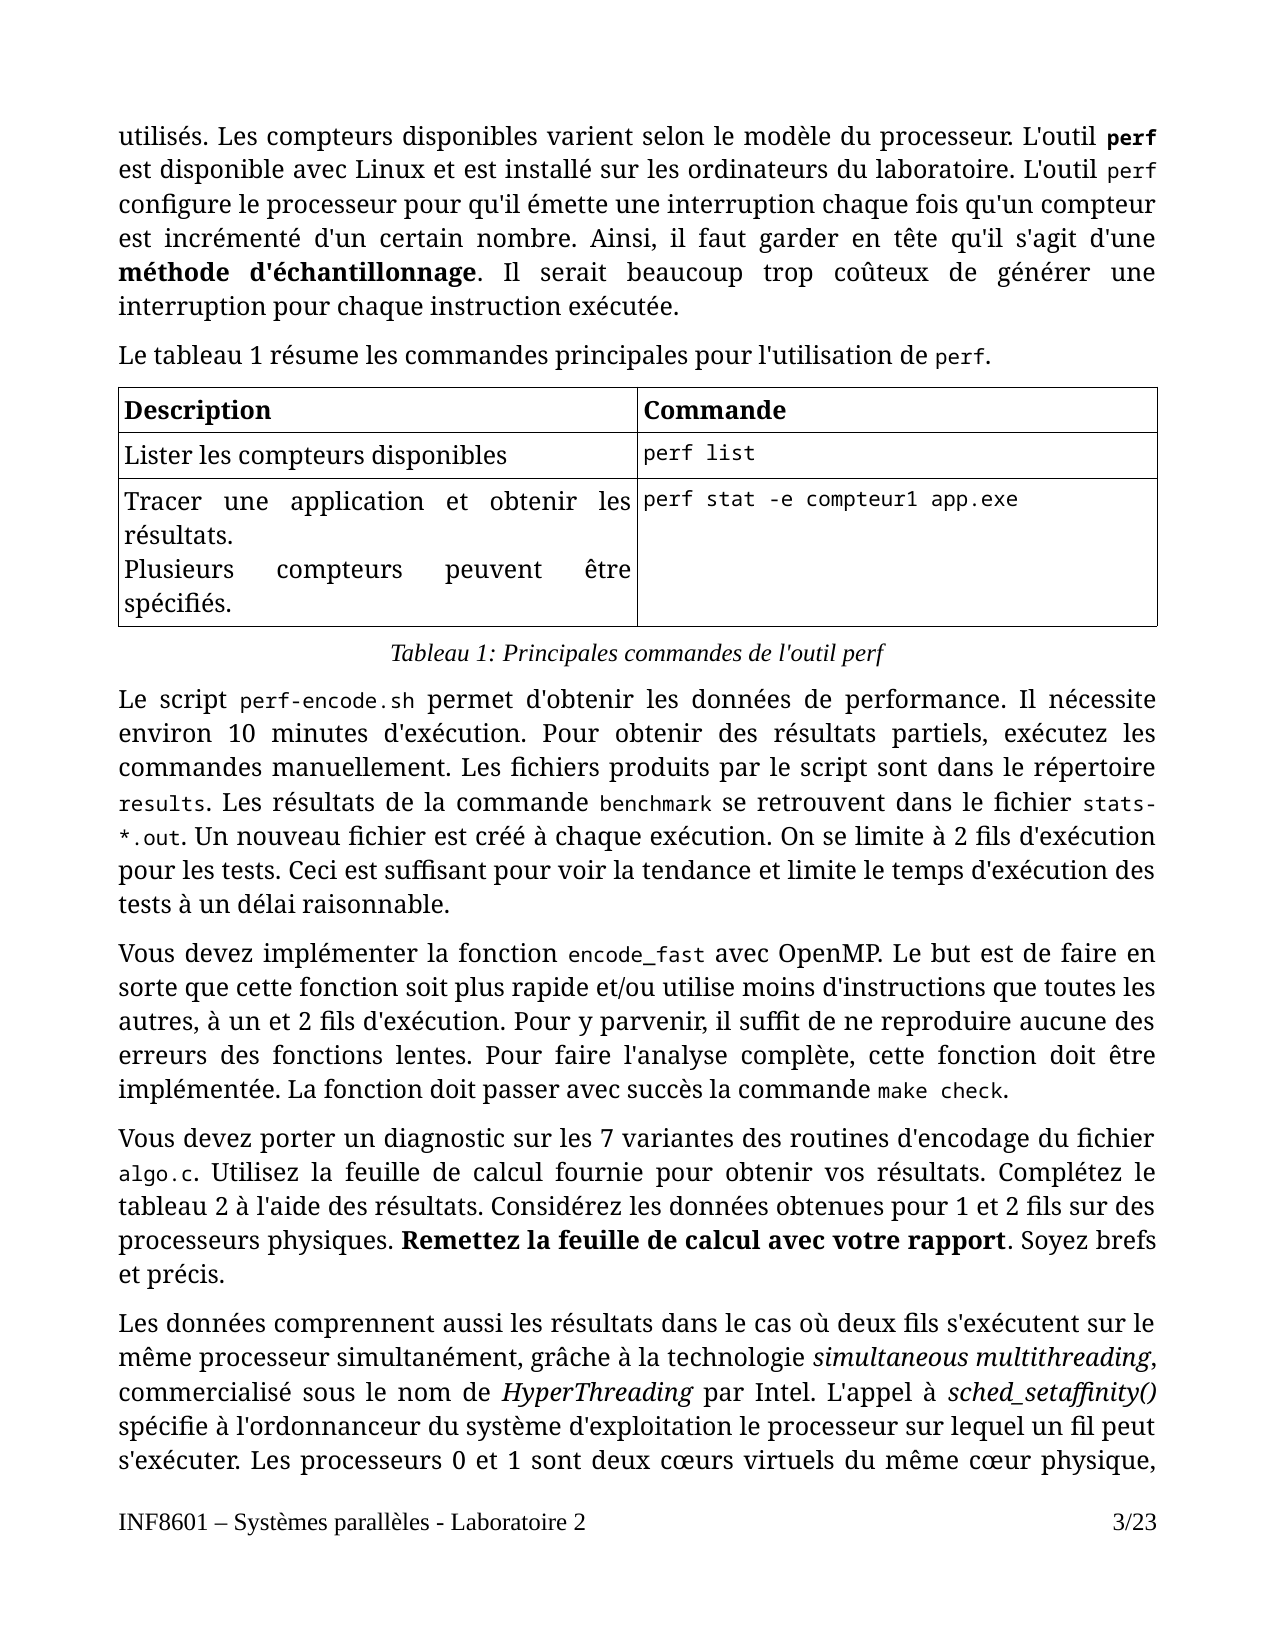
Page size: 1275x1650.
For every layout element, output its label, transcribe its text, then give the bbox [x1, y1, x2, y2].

table_cell Tracer une application et obtenir les résultats. Plusieurs compteurs peuvent être spécifiés. [119, 479, 637, 626]
table_cell perf stat -e compteur1 app.exe [638, 479, 1157, 626]
text Les données comprennent aussi les résultats dans le cas où deux fils s'exécutent sur le même processeur simultanément, grâche à la technologie simultaneous multithreading, commercialisé sous le nom de HyperThreading par Intel. L'appel à sched_setaffinity() spécifie à l'ordonnanceur du système d'exploitation le processeur sur lequel un fil peut s'exécuter. Les processeurs 0 et 1 sont deux cœurs virtuels du même cœur physique, [118, 1306, 1157, 1476]
table_cell Lister les compteurs disponibles [119, 433, 637, 478]
table_cell perf list [638, 433, 1157, 478]
text utilisés. Les compteurs disponibles varient selon le modèle du processeur. L'outil perf est disponible avec Linux et est installé sur les ordinateurs du laboratoire. L'outil perf configure le processeur pour qu'il émette une interruption chaque fois qu'un compteur est incrémenté d'un certain nombre. Ainsi, il faut garder en tête qu'il s'agit d'une méthode d'échantillonnage. Il serait beaucoup trop coûteux de générer une interruption pour chaque instruction exécutée. [118, 118, 1157, 322]
table_header Commande [638, 388, 1157, 432]
text Le tableau 1 résume les commandes principales pour l'utilisation de perf. [118, 337, 1157, 372]
text Vous devez implémenter la fonction encode_fast avec OpenMP. Le but est de faire en sorte que cette fonction soit plus rapide et/ou utilise moins d'instructions que toutes les autres, à un et 2 fils d'exécution. Pour y parvenir, il suffit de ne reproduire aucune des erreurs des fonctions lentes. Pour faire l'analyse complète, cette fonction doit être implémentée. La fonction doit passer avec succès la commande make check. [118, 935, 1157, 1106]
text Vous devez porter un diagnostic sur les 7 variantes des routines d'encodage du fichier algo.c. Utilisez la feuille de calcul fournie pour obtenir vos résultats. Complétez le tableau 2 à l'aide des résultats. Considérez les données obtenues pour 1 et 2 fils sur des processeurs physiques. Remettez la feuille de calcul avec votre rapport. Soyez brefs et précis. [118, 1121, 1157, 1291]
text Le script perf-encode.sh permet d'obtenir les données de performance. Il nécessite environ 10 minutes d'exécution. Pour obtenir des résultats partiels, exécutez les commandes manuellement. Les fichiers produits par le script sont dans le répertoire results. Les résultats de la commande benchmark se retrouvent dans le fichier stats-*.out. Un nouveau fichier est créé à chaque exécution. On se limite à 2 fils d'exécution pour les tests. Ceci est suffisant pour voir la tendance et limite le temps d'exécution des tests à un délai raisonnable. [118, 682, 1157, 920]
table_header Description [119, 388, 637, 432]
text Tableau 1: Principales commandes de l'outil perf [118, 638, 1157, 667]
